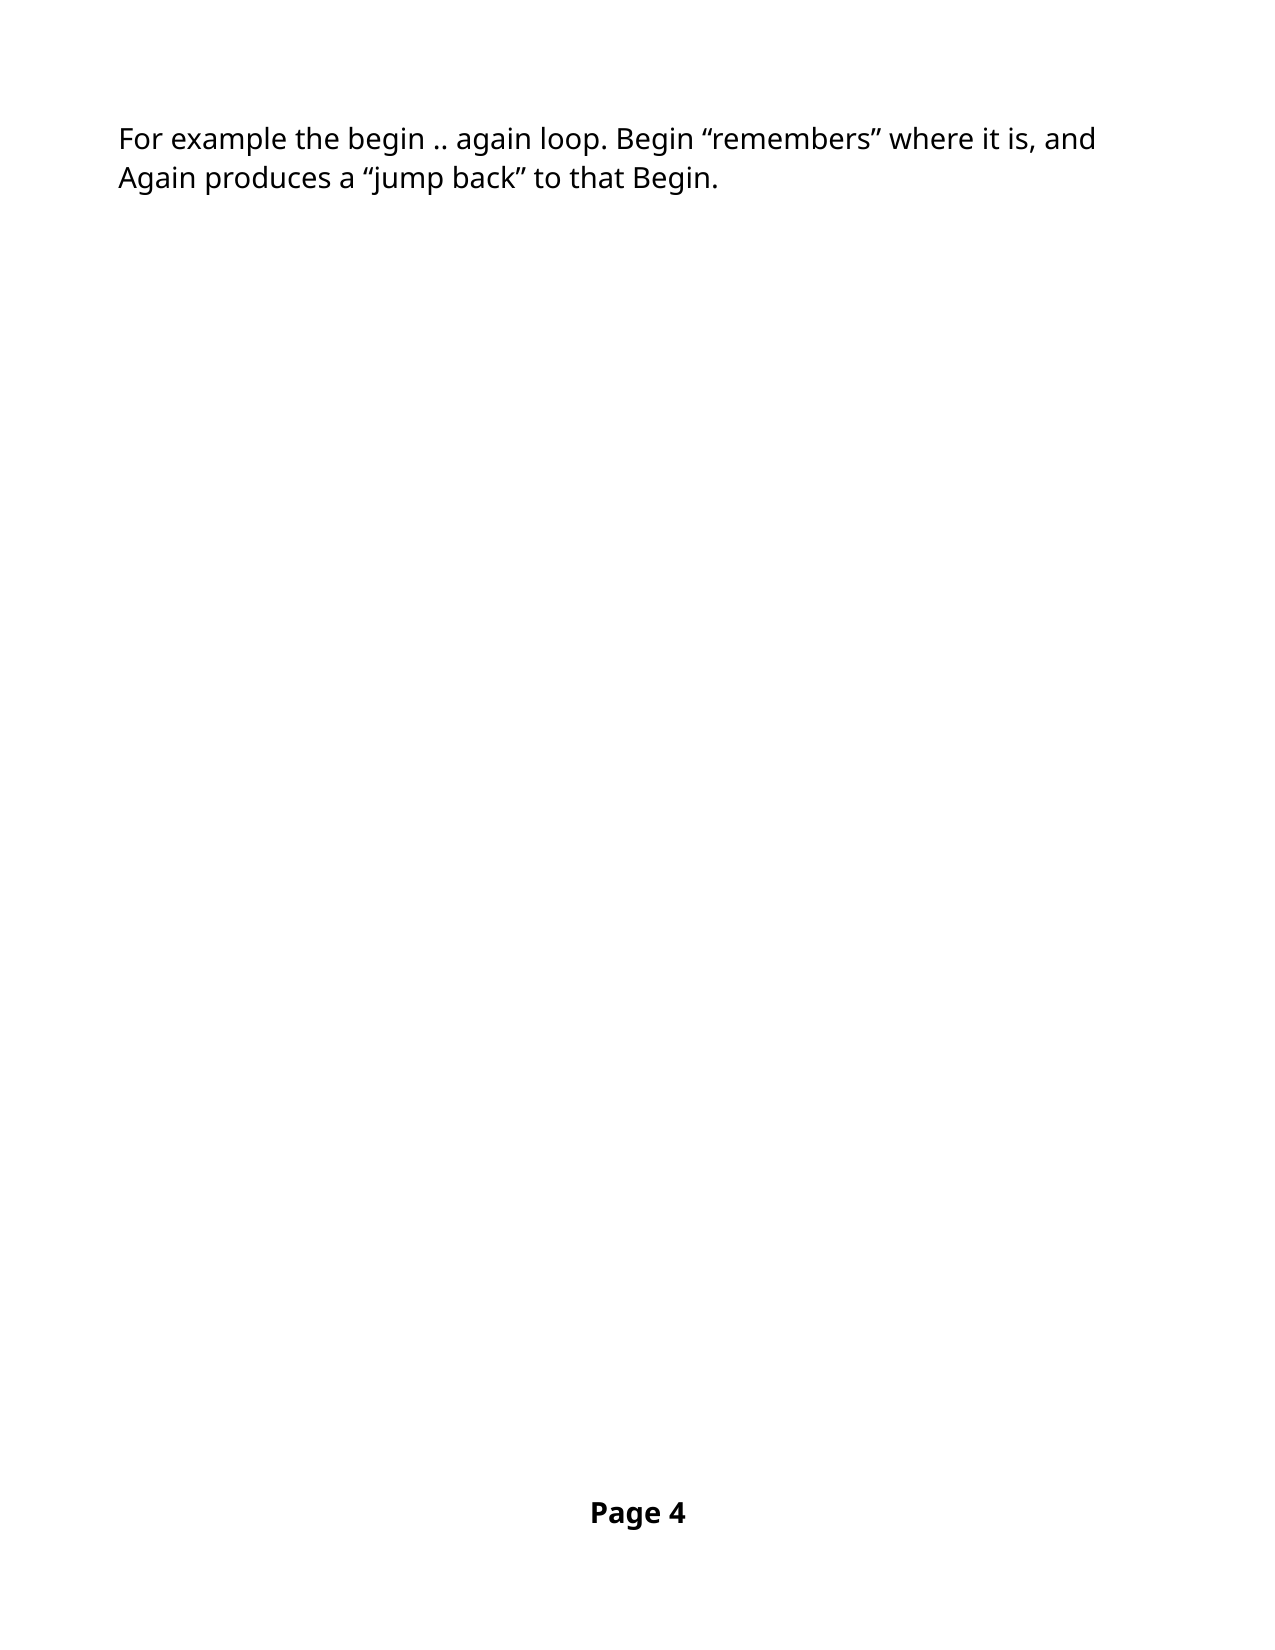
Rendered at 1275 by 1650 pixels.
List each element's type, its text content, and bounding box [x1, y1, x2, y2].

text For example the begin .. again loop. Begin “remembers” where it is, and Again produces a “jump back” to that Begin. [118, 118, 1157, 197]
